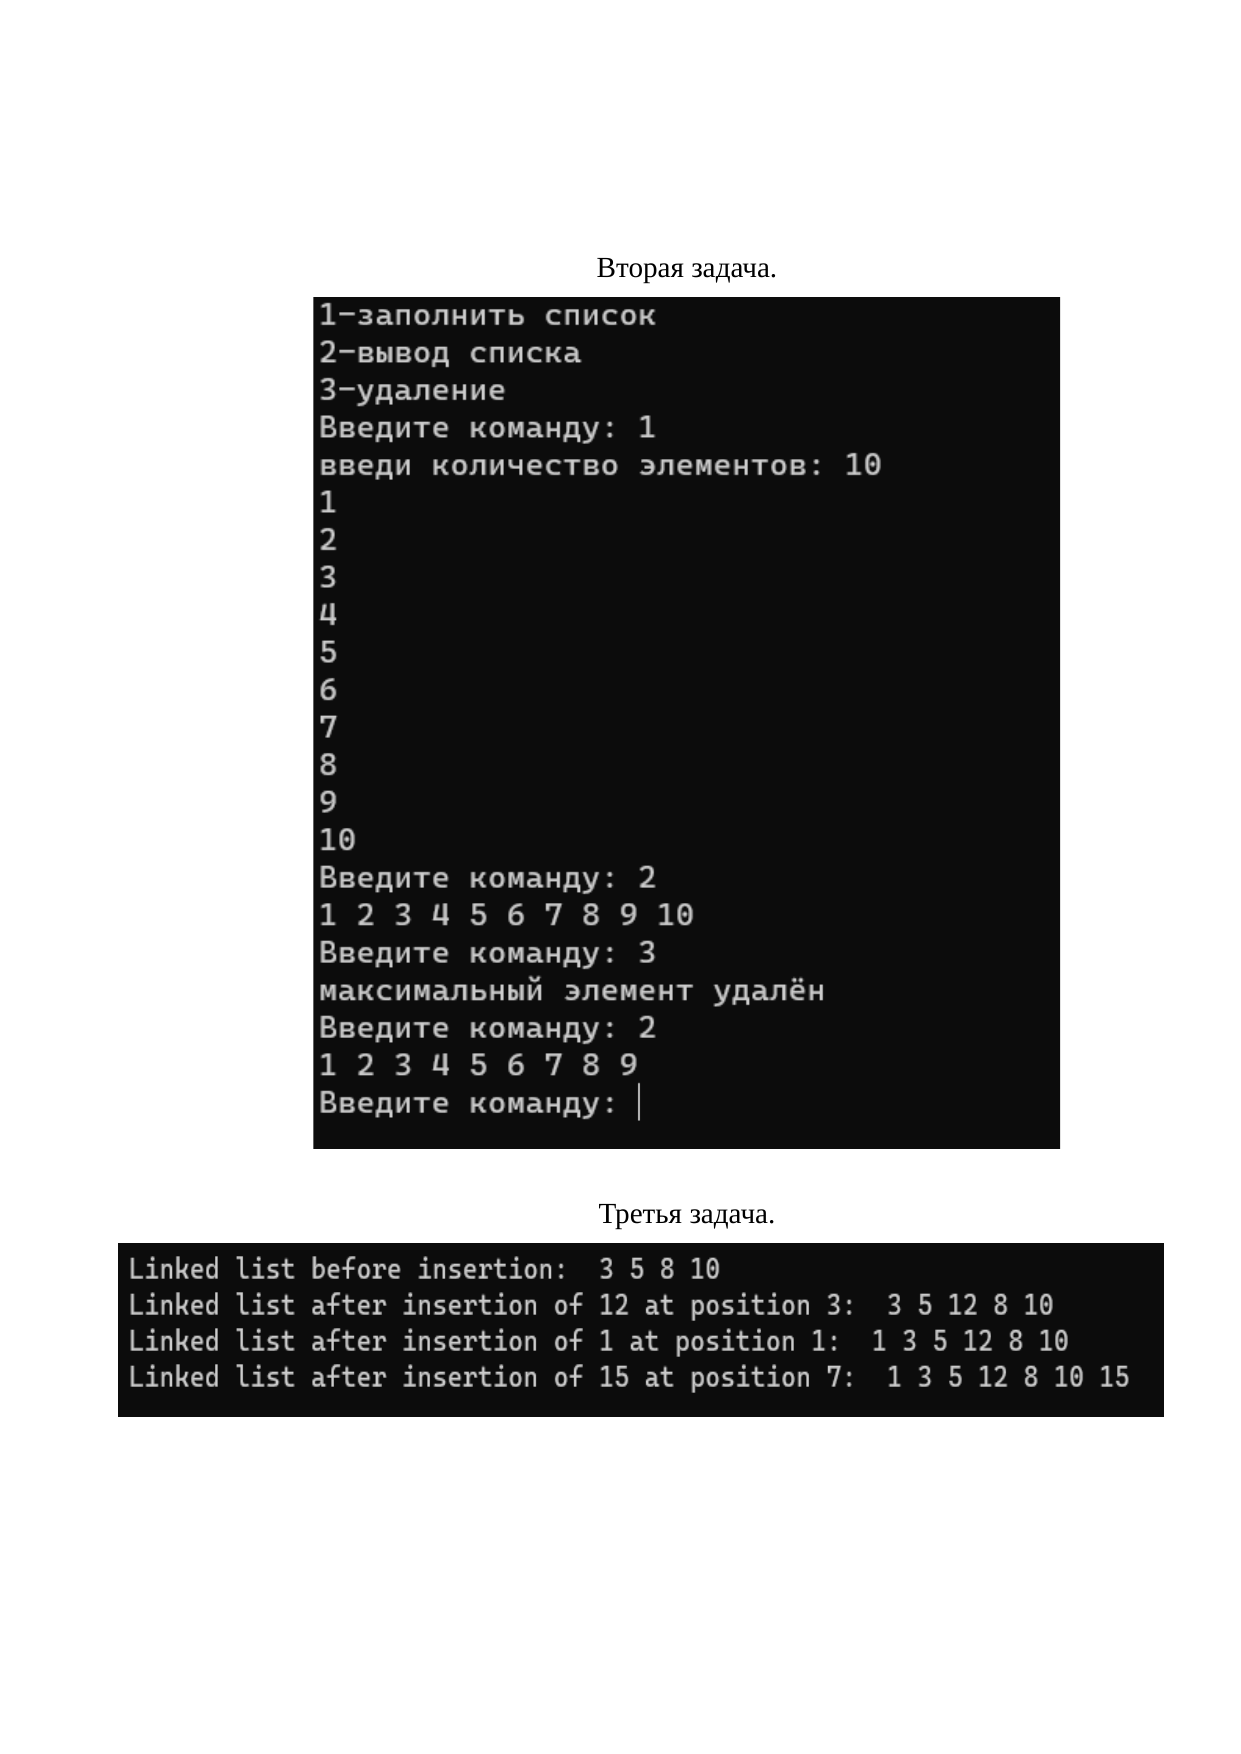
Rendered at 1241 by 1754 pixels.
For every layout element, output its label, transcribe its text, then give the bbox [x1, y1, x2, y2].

text Вторая задача. [222, 250, 1152, 283]
text Третья задача. [222, 1196, 1152, 1229]
